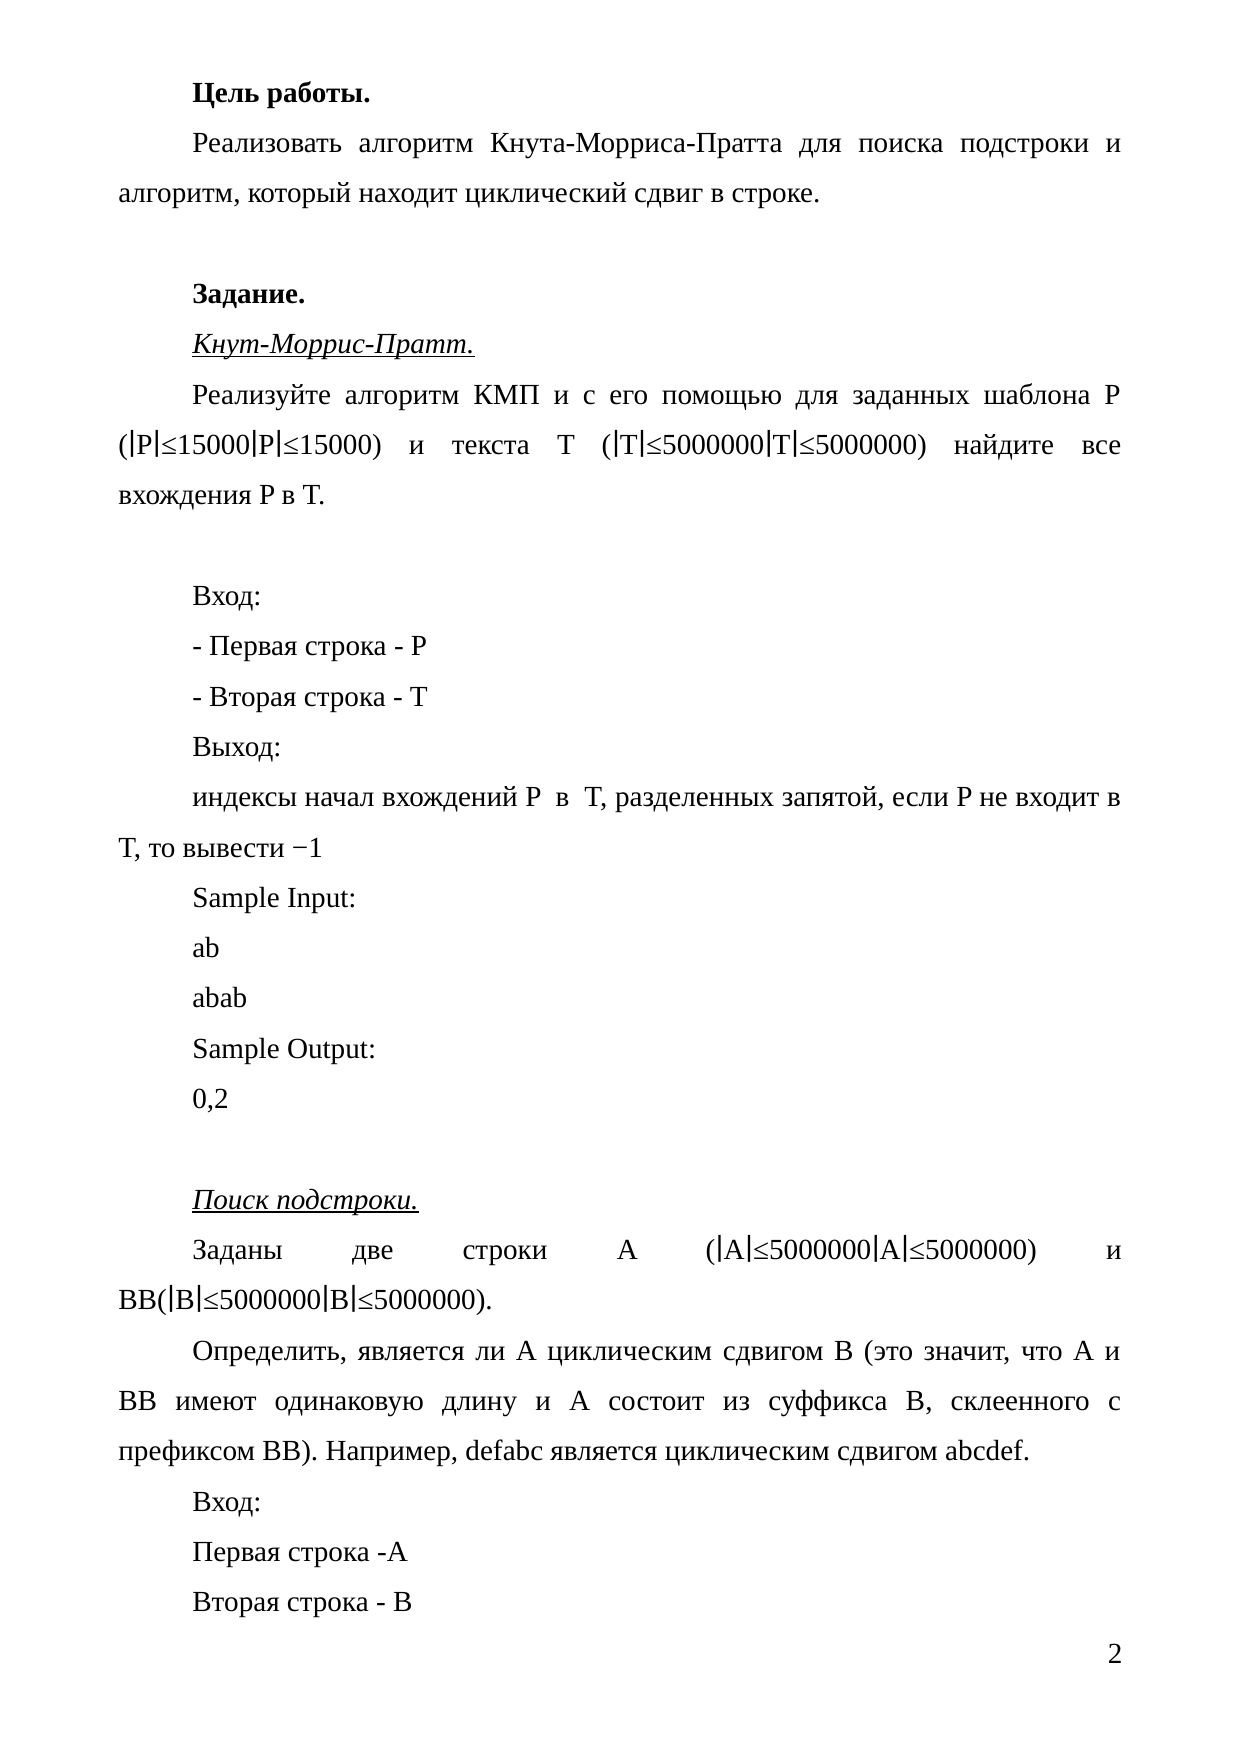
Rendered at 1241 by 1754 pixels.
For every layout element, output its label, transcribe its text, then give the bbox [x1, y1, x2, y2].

text - Вторая строка - T [118, 679, 1122, 712]
text Sample Input: [118, 880, 1122, 913]
text Поиск подстроки. [118, 1182, 1122, 1215]
text Sample Output: [118, 1031, 1122, 1064]
text индексы начал вхождений P в T, разделенных запятой, если P не входит в T, то вывести −1 [118, 779, 1122, 863]
text 0,2 [118, 1081, 1122, 1115]
subtitle Цель работы. [118, 75, 1122, 108]
text Выход: [118, 729, 1122, 763]
text Первая строка -A [118, 1534, 1122, 1568]
text Заданы две строки A (∣A∣≤5000000∣A∣≤5000000) и BB(∣B∣≤5000000∣B∣≤5000000). [118, 1232, 1122, 1316]
text ab [118, 930, 1122, 964]
text Вход: [118, 578, 1122, 612]
text - Первая строка - P [118, 628, 1122, 662]
text Кнут-Моррис-Пратт. [118, 327, 1122, 360]
text abab [118, 981, 1122, 1014]
text Реализовать алгоритм Кнута-Морриса-Пратта для поиска подстроки и алгоритм, который находит циклический сдвиг в строке. [118, 125, 1122, 209]
text Вторая строка - B [118, 1584, 1122, 1618]
text Реализуйте алгоритм КМП и с его помощью для заданных шаблона P (∣P∣≤15000∣P∣≤15000) и текста T (∣T∣≤5000000∣T∣≤5000000) найдите все вхождения P в T. [118, 377, 1122, 511]
text Вход: [118, 1484, 1122, 1517]
subtitle Задание. [118, 276, 1122, 310]
text Определить, является ли А циклическим сдвигом В (это значит, что А и ВВ имеют одинаковую длину и А состоит из суффикса В, склеенного с префиксом ВВ). Например, defabc является циклическим сдвигом abcdef. [118, 1333, 1122, 1467]
